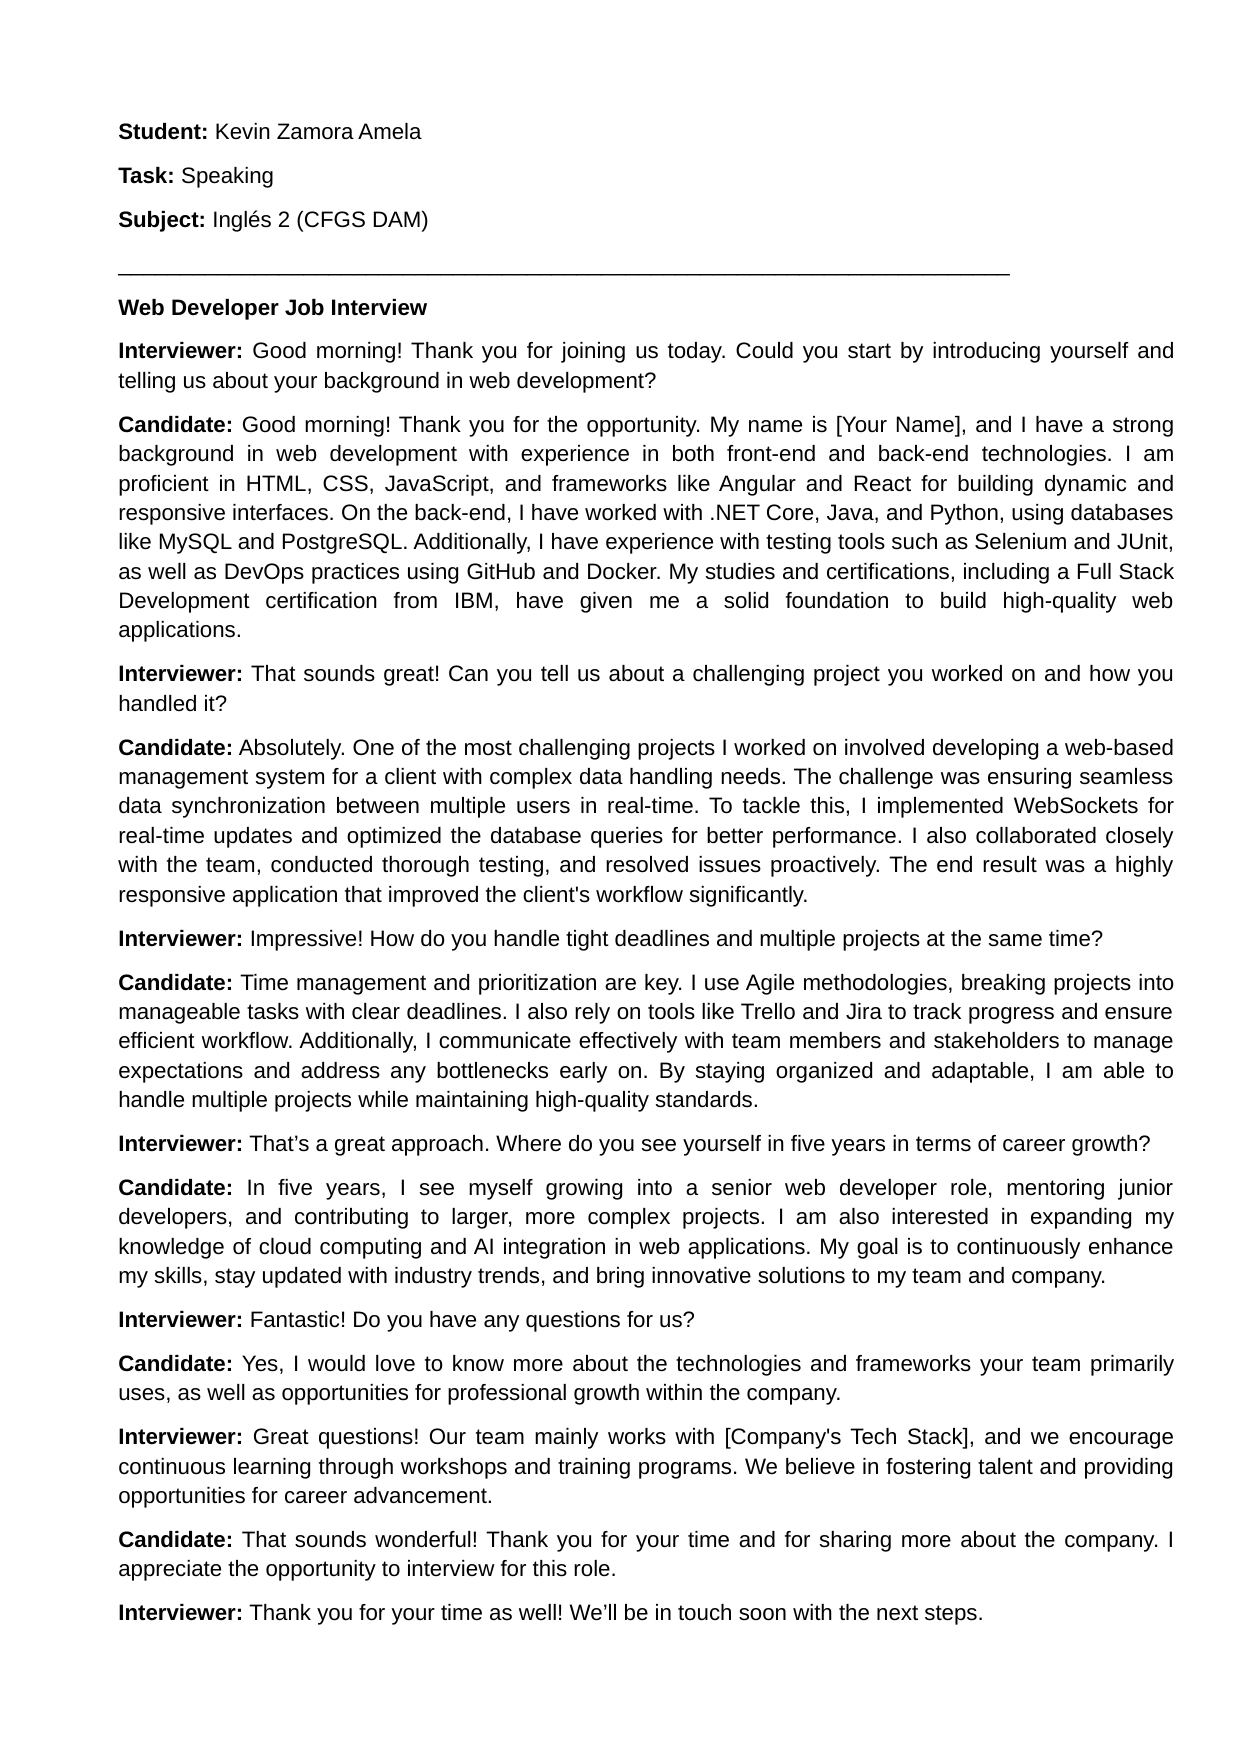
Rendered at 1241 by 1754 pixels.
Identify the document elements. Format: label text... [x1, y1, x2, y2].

text Candidate: Absolutely. One of the most challenging projects I worked on involved developing a web-based management system for a client with complex data handling needs. The challenge was ensuring seamless data synchronization between multiple users in real-time. To tackle this, I implemented WebSockets for real-time updates and optimized the database queries for better performance. I also collaborated closely with the team, conducted thorough testing, and resolved issues proactively. The end result was a highly responsive application that improved the client's workflow significantly. [118, 734, 1176, 907]
text Candidate: Time management and prioritization are key. I use Agile methodologies, breaking projects into manageable tasks with clear deadlines. I also rely on tools like Trello and Jira to track progress and ensure efficient workflow. Additionally, I communicate effectively with team members and stakeholders to manage expectations and address any bottlenecks early on. By staying organized and adaptable, I am able to handle multiple projects while maintaining high-quality standards. [118, 969, 1176, 1112]
text Interviewer: Great questions! Our team mainly works with [Company's Tech Stack], and we encourage continuous learning through workshops and training programs. We believe in fostering talent and providing opportunities for career advancement. [118, 1424, 1176, 1508]
text Subject: Inglés 2 (CFGS DAM) [118, 206, 1176, 232]
text Task: Speaking [118, 162, 1176, 188]
text Candidate: Good morning! Thank you for the opportunity. My name is [Your Name], and I have a strong background in web development with experience in both front-end and back-end technologies. I am proficient in HTML, CSS, JavaScript, and frameworks like Angular and React for building dynamic and responsive interfaces. On the back-end, I have worked with .NET Core, Java, and Python, using databases like MySQL and PostgreSQL. Additionally, I have experience with testing tools such as Selenium and JUnit, as well as DevOps practices using GitHub and Docker. My studies and certifications, including a Full Stack Development certification from IBM, have given me a solid foundation to build high-quality web applications. [118, 411, 1176, 642]
text Interviewer: Impressive! How do you handle tight deadlines and multiple projects at the same time? [118, 925, 1176, 951]
text Interviewer: That’s a great approach. Where do you see yourself in five years in terms of career growth? [118, 1130, 1176, 1156]
text ________________________________________________________________________ [118, 250, 1176, 276]
text Candidate: In five years, I see myself growing into a senior web developer role, mentoring junior developers, and contributing to larger, more complex projects. I am also interested in expanding my knowledge of cloud computing and AI integration in web applications. My goal is to continuously enhance my skills, stay updated with industry trends, and bring innovative solutions to my team and company. [118, 1174, 1176, 1288]
text Interviewer: Good morning! Thank you for joining us today. Could you start by introducing yourself and telling us about your background in web development? [118, 338, 1176, 393]
text Interviewer: That sounds great! Can you tell us about a challenging project you worked on and how you handled it? [118, 661, 1176, 716]
text Candidate: Yes, I would love to know more about the technologies and frameworks your team primarily uses, as well as opportunities for professional growth within the company. [118, 1350, 1176, 1405]
text Web Developer Job Interview [118, 294, 1176, 319]
text Candidate: That sounds wonderful! Thank you for your time and for sharing more about the company. I appreciate the opportunity to interview for this role. [118, 1526, 1176, 1581]
text Interviewer: Fantastic! Do you have any questions for us? [118, 1306, 1176, 1332]
text Interviewer: Thank you for your time as well! We’ll be in touch soon with the next steps. [118, 1600, 1176, 1625]
text Student: Kevin Zamora Amela [118, 118, 1176, 144]
